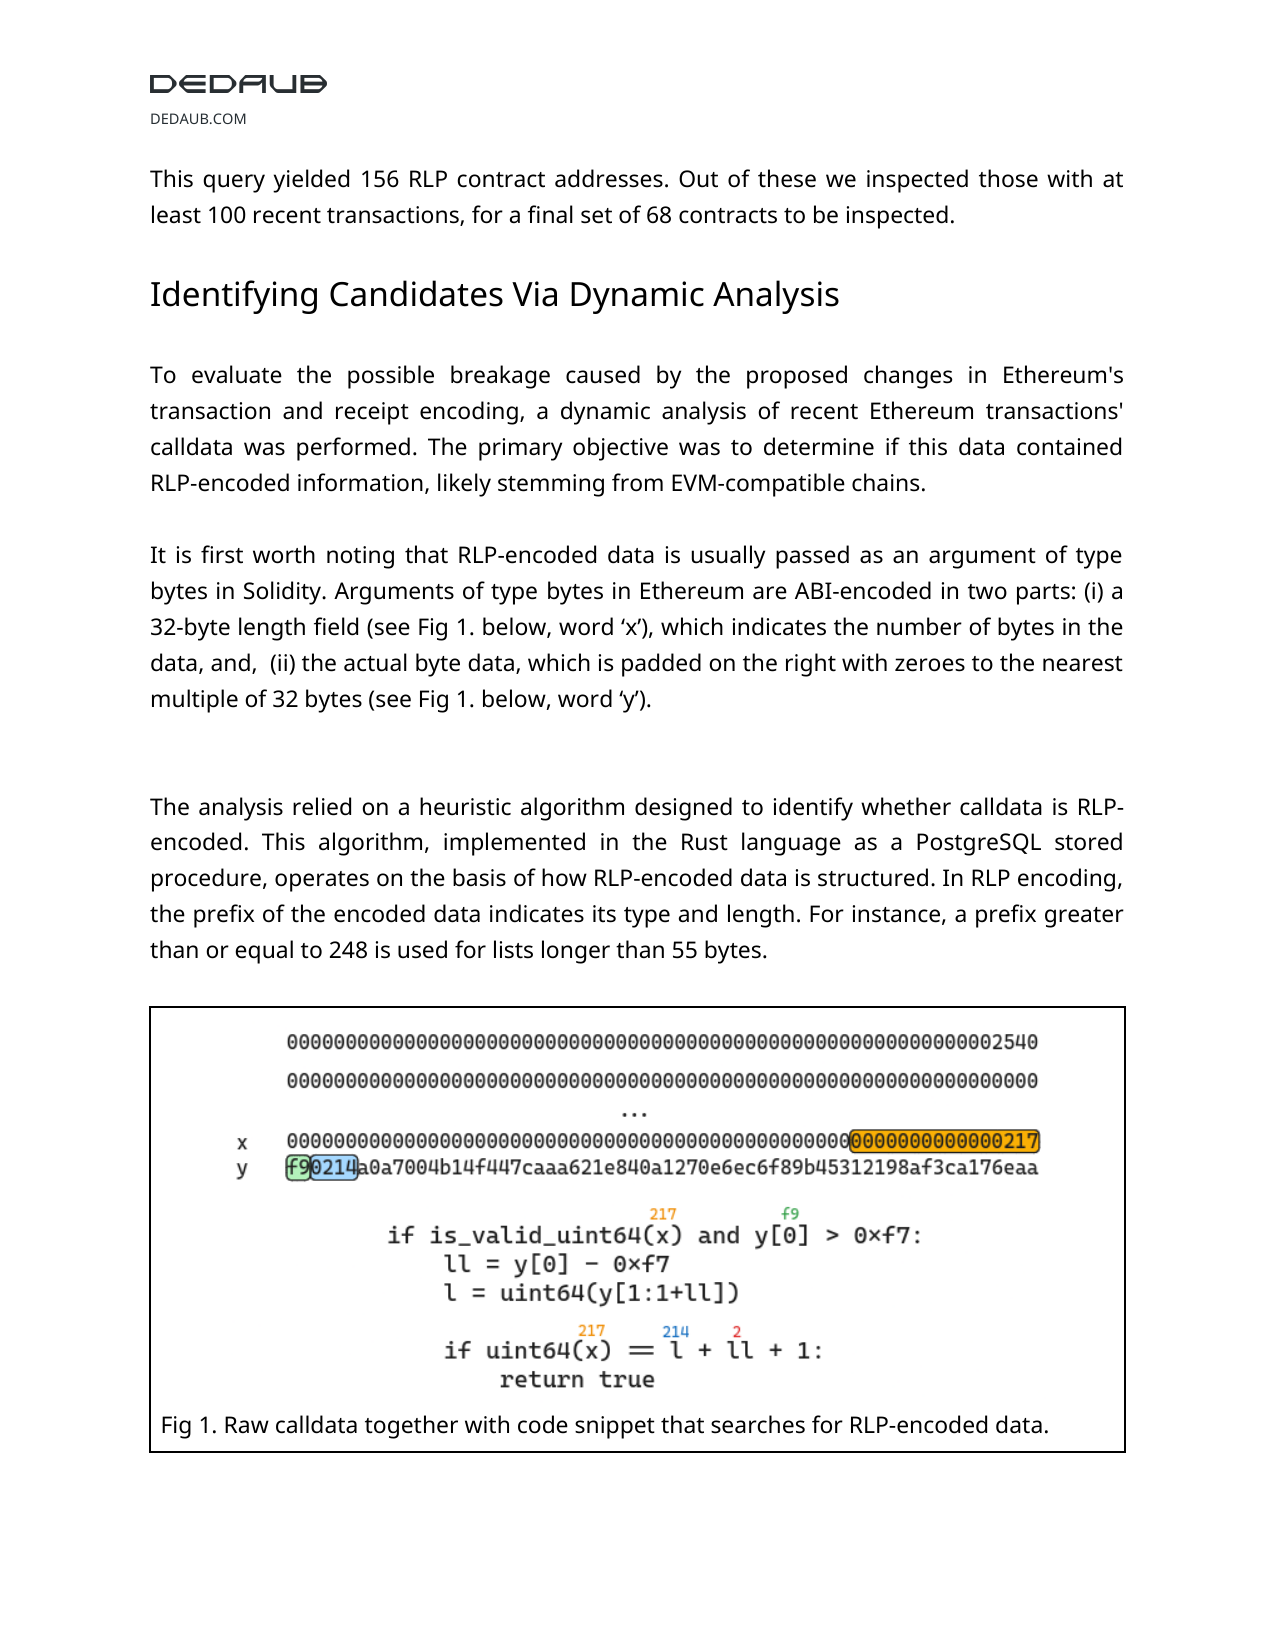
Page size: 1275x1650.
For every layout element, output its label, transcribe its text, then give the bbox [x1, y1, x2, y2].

picture [150, 75, 327, 93]
text This query yielded 156 RLP contract addresses. Out of these we inspected those with at least 100 recent transactions, for a final set of 68 contracts to be inspected. [150, 163, 1125, 230]
text The analysis relied on a heuristic algorithm designed to identify whether calldata is RLP-encoded. This algorithm, implemented in the Rust language as a PostgreSQL stored procedure, operates on the basis of how RLP-encoded data is structured. In RLP encoding, the prefix of the encoded data indicates its type and length. For instance, a prefix greater than or equal to 248 is used for lists longer than 55 bytes. [150, 790, 1125, 965]
picture [224, 1018, 1051, 1405]
text Identifying Candidates Via Dynamic Analysis [150, 271, 1125, 316]
text To evaluate the possible breakage caused by the proposed changes in Ethereum's transaction and receipt encoding, a dynamic analysis of recent Ethereum transactions' calldata was performed. The primary objective was to determine if this data contained RLP-encoded information, likely stemming from EVM-compatible chains. [150, 359, 1125, 498]
table_header Fig 1. Raw calldata together with code snippet that searches for RLP-encoded data. [151, 1008, 1124, 1451]
text It is first worth noting that RLP-encoded data is usually passed as an argument of type bytes in Solidity. Arguments of type bytes in Ethereum are ABI-encoded in two parts: (i) a 32-byte length field (see Fig 1. below, word ‘x’), which indicates the number of bytes in the data, and, (ii) the actual byte data, which is padded on the right with zeroes to the nearest multiple of 32 bytes (see Fig 1. below, word ‘y’). [150, 539, 1125, 714]
